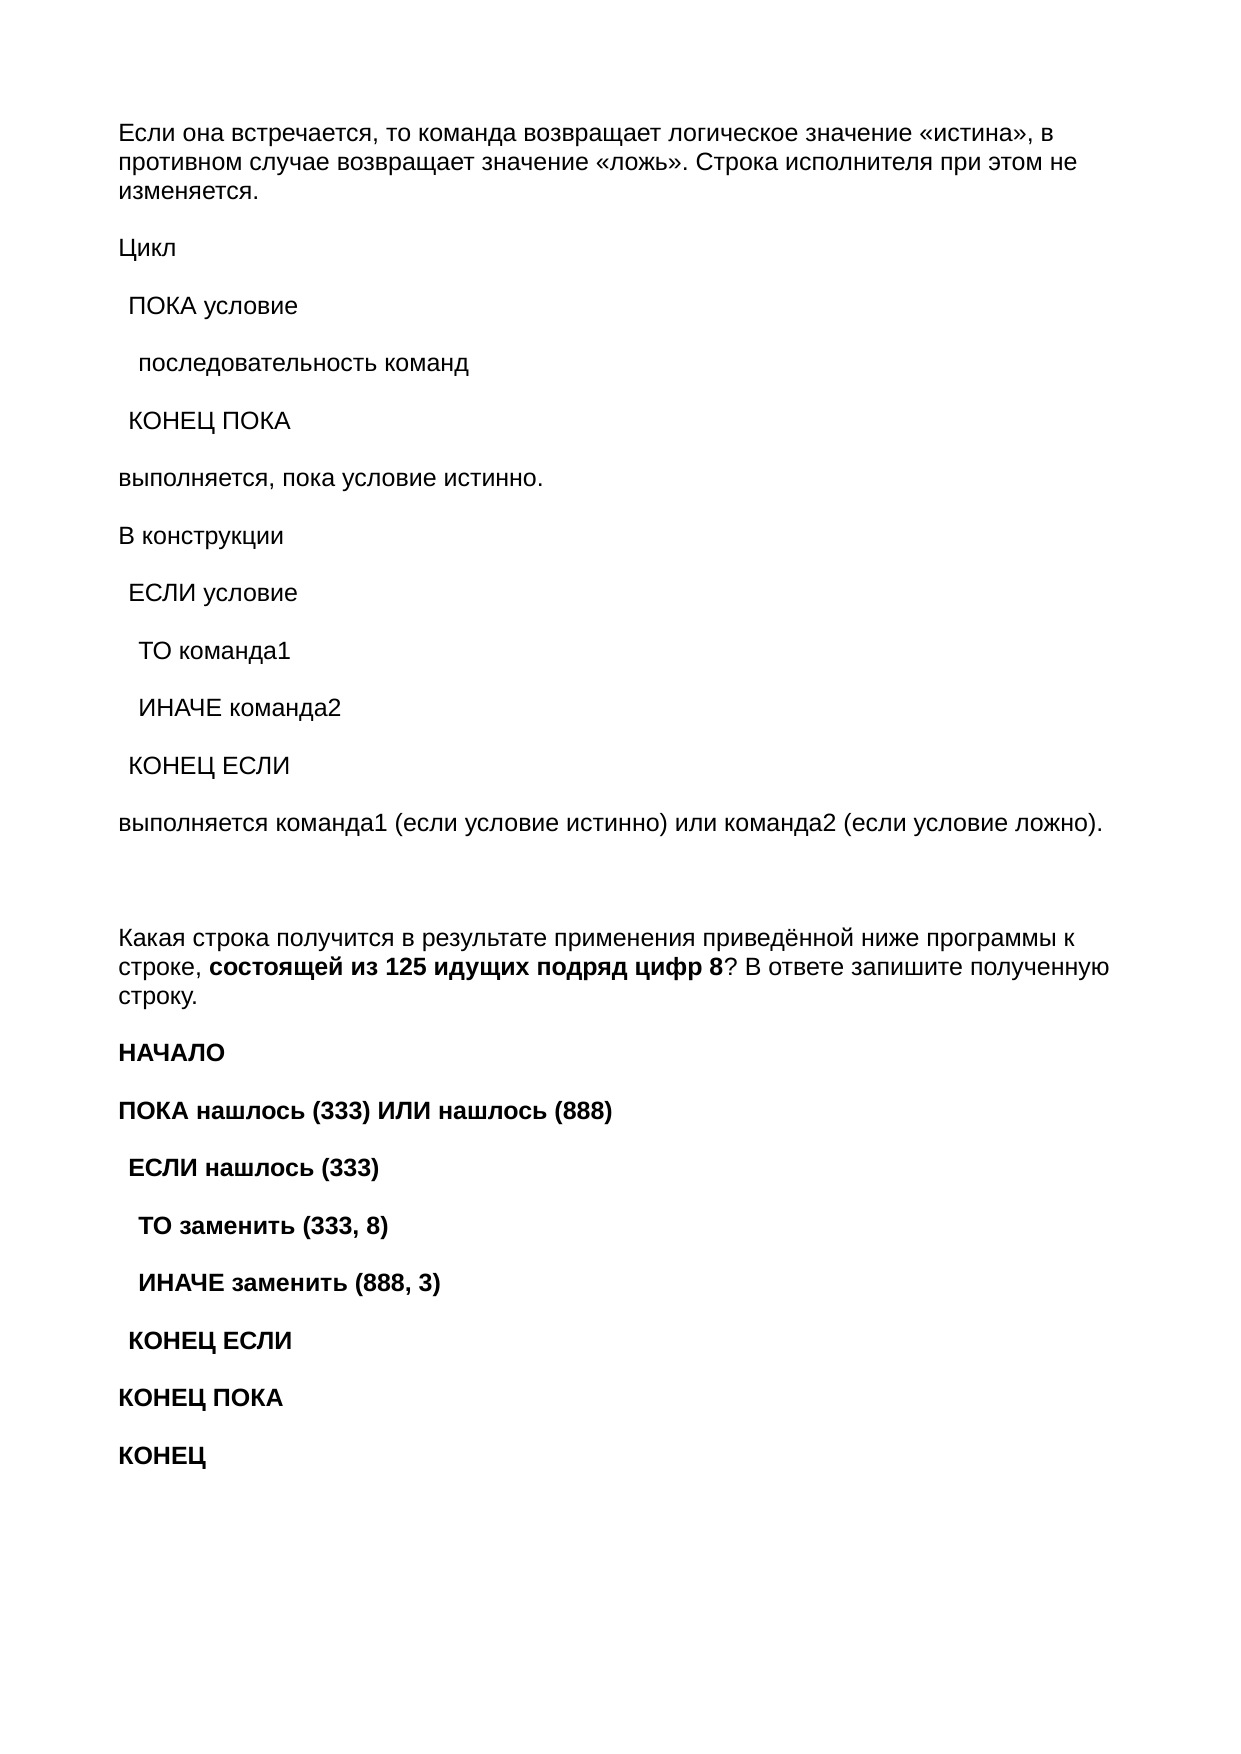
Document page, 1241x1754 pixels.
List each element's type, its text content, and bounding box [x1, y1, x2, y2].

text Если она встречается, то команда возвращает логическое значение «истина», в противном случае возвращает значение «ложь». Строка исполнителя при этом не изменяется. Цикл ПОКА условие последовательность команд КОНЕЦ ПОКА выполняется, пока условие истинно. В конструкции ЕСЛИ условие ТО команда1 ИНАЧЕ команда2 КОНЕЦ ЕСЛИ выполняется команда1 (если условие истинно) или команда2 (если условие ложно). Какая строка получится в результате применения приведённой ниже программы к строке, состоящей из 125 идущих подряд цифр 8? В ответе запишите полученную строку. НАЧАЛО ПОКА нашлось (333) ИЛИ нашлось (888) ЕСЛИ нашлось (333) ТО заменить (333, 8) ИНАЧЕ заменить (888, 3) КОНЕЦ ЕСЛИ КОНЕЦ ПОКА КОНЕЦ [118, 118, 1122, 1469]
